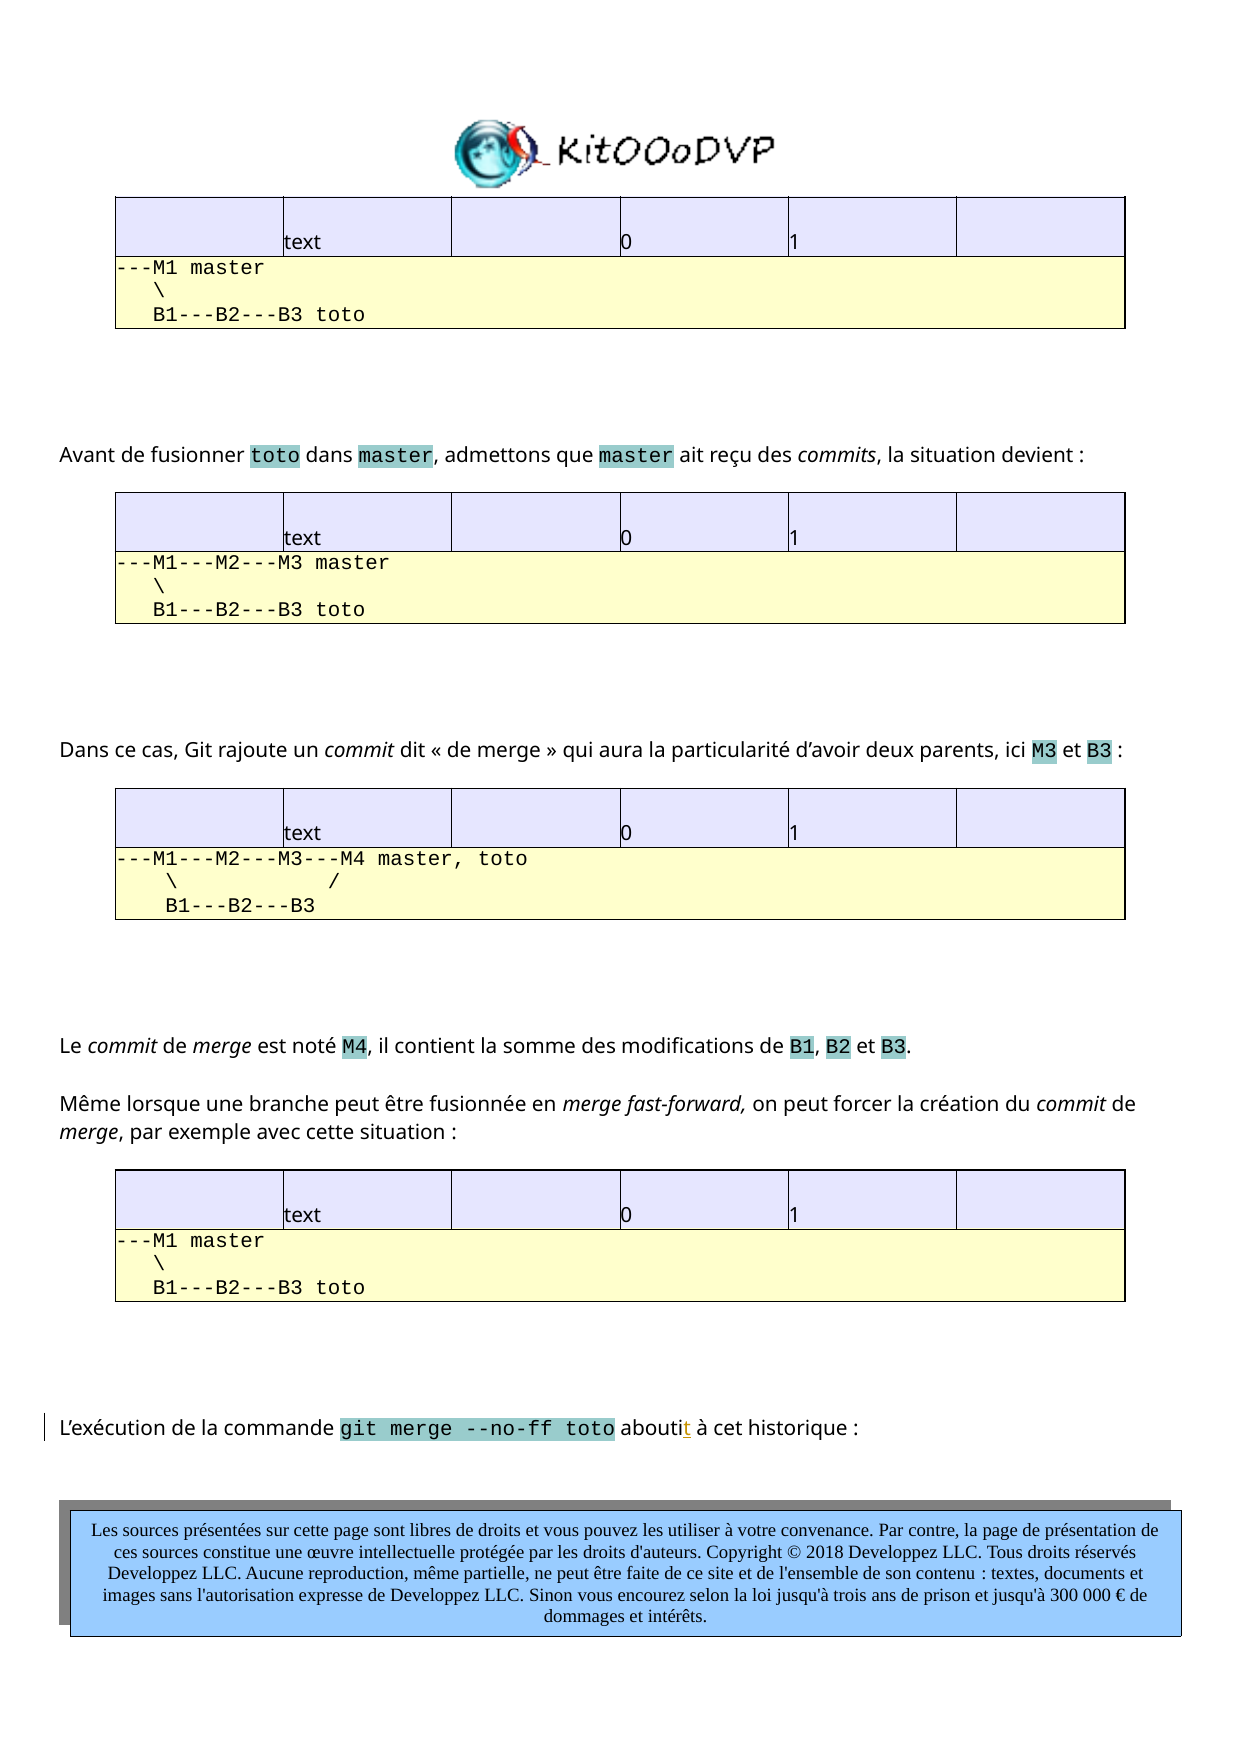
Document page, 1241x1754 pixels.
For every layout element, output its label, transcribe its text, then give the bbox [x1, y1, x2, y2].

table_header 0 [621, 789, 788, 847]
table_header [452, 493, 620, 551]
table_header text [284, 1171, 451, 1228]
table_header [116, 198, 283, 256]
text L’exécution de la commande git merge --no-ff toto aboutit à cet historique : [59, 1413, 1181, 1441]
table_header [957, 493, 1124, 551]
table_header [116, 493, 283, 551]
table_header 0 [621, 198, 788, 256]
text Avant de fusionner toto dans master, admettons que master ait reçu des commits, la situation devient : [59, 440, 1181, 468]
table_header 0 [621, 493, 788, 551]
table_header [452, 1171, 620, 1228]
table_header text [284, 198, 451, 256]
table_header text [284, 789, 451, 847]
text Dans ce cas, Git rajoute un commit dit « de merge » qui aura la particularité d’avoir deux parents, ici M3 et B3 : [59, 735, 1181, 764]
text Même lorsque une branche peut être fusionnée en merge fast-forward, on peut forcer la création du commit de merge, par exemple avec cette situation : [59, 1089, 1181, 1146]
picture [453, 118, 781, 191]
table_header 1 [789, 1171, 956, 1228]
table_header [452, 789, 620, 847]
table_header 1 [789, 198, 956, 256]
table_header 1 [789, 493, 956, 551]
table_header [957, 198, 1124, 256]
table_header 1 [789, 789, 956, 847]
table_header [957, 789, 1124, 847]
table_header [116, 1171, 283, 1228]
text Le commit de merge est noté M4, il contient la somme des modifications de B1, B2 et B3. [59, 1031, 1181, 1059]
table_header [116, 789, 283, 847]
table_header [452, 198, 620, 256]
table_header [957, 1171, 1124, 1228]
table_header text [284, 493, 451, 551]
table_header 0 [621, 1171, 788, 1228]
